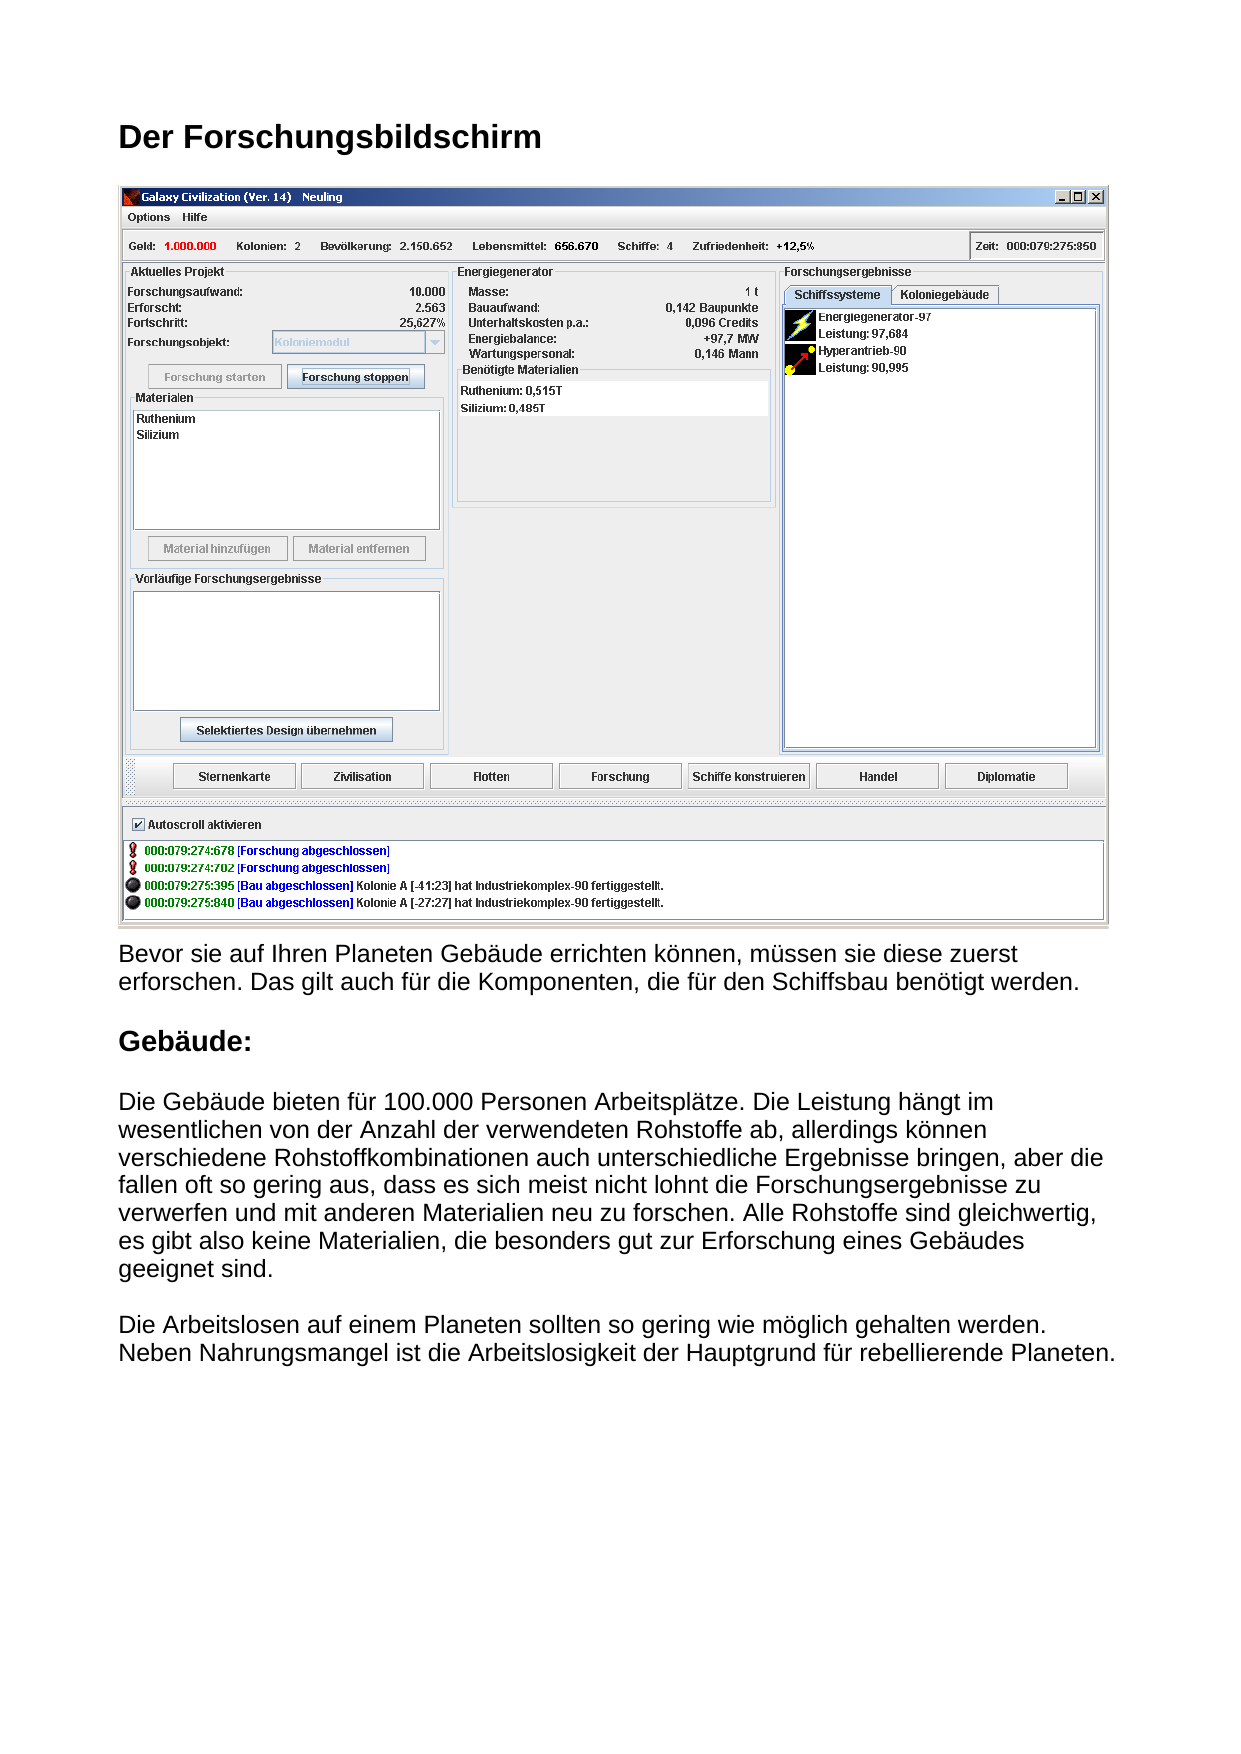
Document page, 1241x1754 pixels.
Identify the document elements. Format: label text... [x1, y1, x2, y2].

text Neben Nahrungsmangel ist die Arbeitslosigkeit der Hauptgrund für rebellierende Planeten. [118, 1339, 1122, 1367]
subtitle Gebäude: [118, 1025, 1122, 1058]
text Bevor sie auf Ihren Planeten Gebäude errichten können, müssen sie diese zuerst erforschen. Das gilt auch für die Komponenten, die für den Schiffsbau benötigt werden. [118, 940, 1122, 996]
text Die Arbeitslosen auf einem Planeten sollten so gering wie möglich gehalten werden. [118, 1311, 1122, 1339]
text Die Gebäude bieten für 100.000 Personen Arbeitsplätze. Die Leistung hängt im wesentlichen von der Anzahl der verwendeten Rohstoffe ab, allerdings können verschiedene Rohstoffkombinationen auch unterschiedliche Ergebnisse bringen, aber die fallen oft so gering aus, dass es sich meist nicht lohnt die Forschungsergebnisse zu verwerfen und mit anderen Materialien neu zu forschen. Alle Rohstoffe sind gleichwertig, es gibt also keine Materialien, die besonders gut zur Erforschung eines Gebäudes geeignet sind. [118, 1087, 1122, 1283]
subtitle Der Forschungsbildschirm [118, 118, 1122, 155]
picture [118, 185, 1109, 929]
